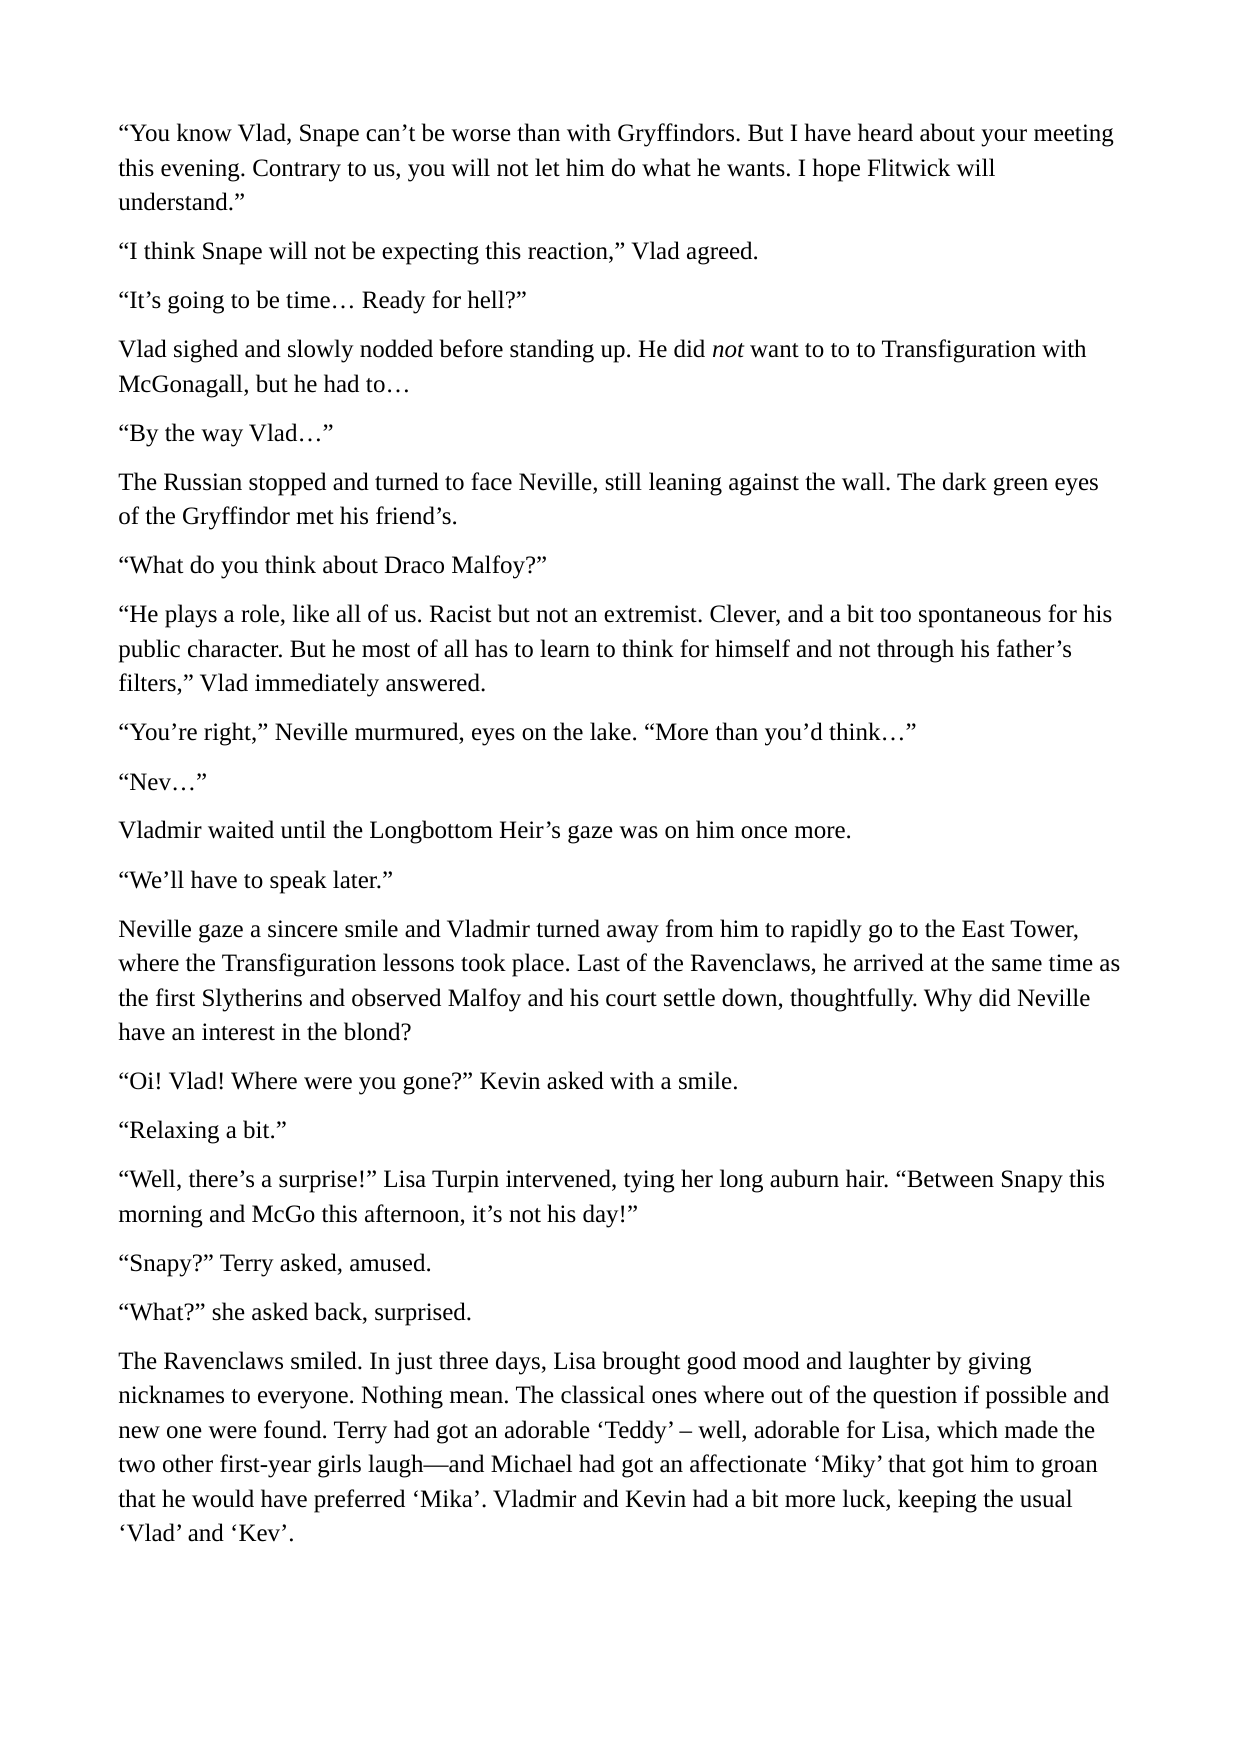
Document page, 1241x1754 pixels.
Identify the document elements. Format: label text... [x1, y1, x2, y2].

text “Oi! Vlad! Where were you gone?” Kevin asked with a smile. [118, 1066, 1122, 1095]
text Neville gaze a sincere smile and Vladmir turned away from him to rapidly go to the East Tower, where the Transfiguration lessons took place. Last of the Ravenclaws, he arrived at the same time as the first Slytherins and observed Malfoy and his court settle down, thoughtfully. Why did Neville have an interest in the blond? [118, 914, 1122, 1046]
text “It’s going to be time… Ready for hell?” [118, 285, 1122, 314]
text “I think Snape will not be expecting this reaction,” Vlad agreed. [118, 236, 1122, 265]
text “What?” she asked back, surprised. [118, 1297, 1122, 1326]
text “Nev…” [118, 767, 1122, 795]
text “Relaxing a bit.” [118, 1115, 1122, 1144]
text Vladmir waited until the Longbottom Heir’s gaze was on him once more. [118, 816, 1122, 844]
text “What do you think about Draco Malfoy?” [118, 550, 1122, 579]
text “You’re right,” Neville murmured, eyes on the lake. “More than you’d think…” [118, 717, 1122, 746]
text “We’ll have to speak later.” [118, 865, 1122, 893]
text “Snapy?” Terry asked, amused. [118, 1248, 1122, 1277]
text Vlad sighed and slowly nodded before standing up. He did not want to to to Transfiguration with McGonagall, but he had to… [118, 334, 1122, 397]
text “Well, there’s a surprise!” Lisa Turpin intervened, tying her long auburn hair. “Between Snapy this morning and McGo this afternoon, it’s not his day!” [118, 1164, 1122, 1228]
text “By the way Vlad…” [118, 418, 1122, 447]
text “You know Vlad, Snape can’t be worse than with Gryffindors. But I have heard about your meeting this evening. Contrary to us, you will not let him do what he wants. I hope Flitwick will understand.” [118, 118, 1122, 216]
text The Russian stopped and turned to face Neville, still leaning against the wall. The dark green eyes of the Gryffindor met his friend’s. [118, 467, 1122, 530]
text The Ravenclaws smiled. In just three days, Lisa brought good mood and laughter by giving nicknames to everyone. Nothing mean. The classical ones where out of the question if possible and new one were found. Terry had got an adorable ‘Teddy’ – well, adorable for Lisa, which made the two other first-year girls laugh—and Michael had got an affectionate ‘Miky’ that got him to groan that he would have preferred ‘Mika’. Vladmir and Kevin had a bit more luck, keeping the usual ‘Vlad’ and ‘Kev’. [118, 1346, 1122, 1547]
text “He plays a role, like all of us. Racist but not an extremist. Clever, and a bit too spontaneous for his public character. But he most of all has to learn to think for himself and not through his father’s filters,” Vlad immediately answered. [118, 599, 1122, 697]
